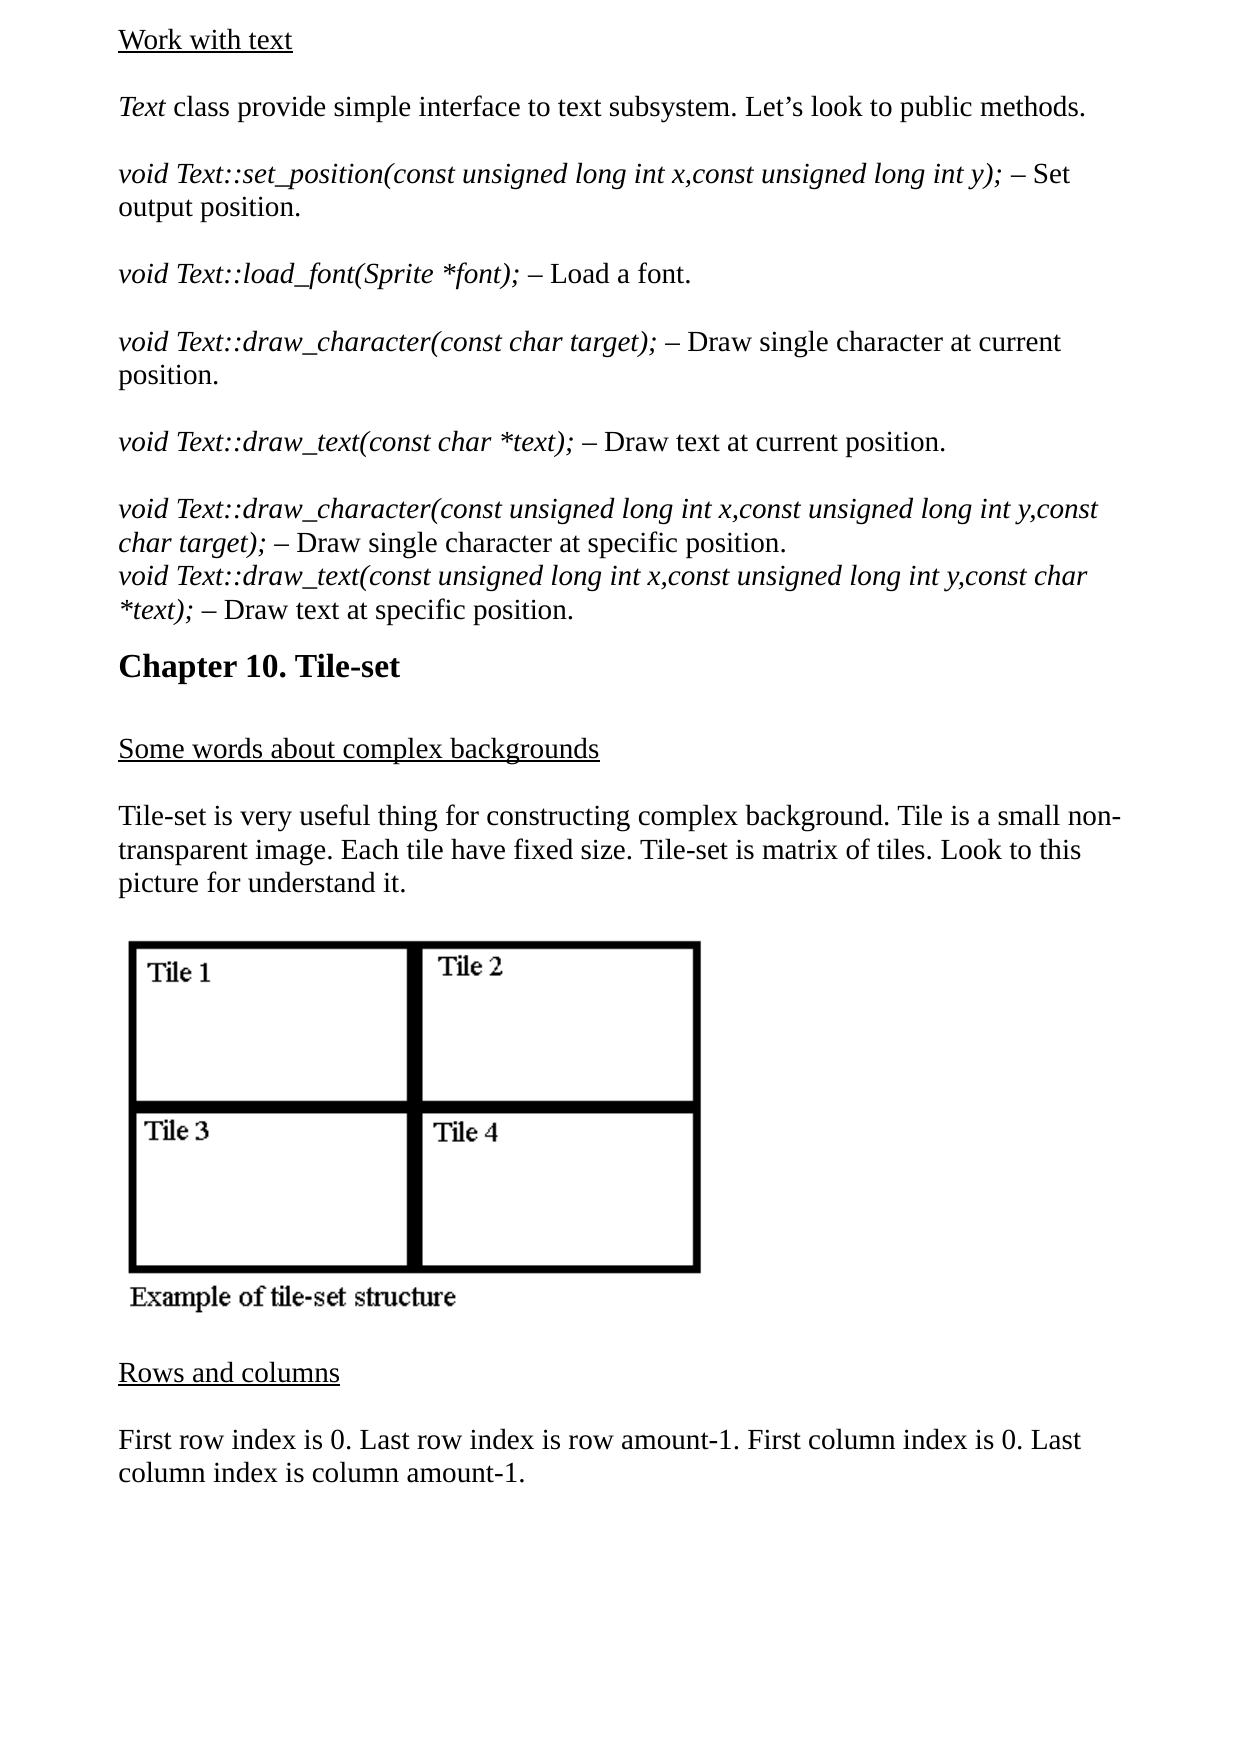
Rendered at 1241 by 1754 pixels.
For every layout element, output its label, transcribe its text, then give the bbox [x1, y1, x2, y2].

text Rows and columns [118, 1355, 1122, 1388]
text void Text::draw_character(const char target); – Draw single character at current position. [118, 324, 1122, 391]
text void Text::draw_text(const unsigned long int x,const unsigned long int y,const char *text); – Draw text at specific position. [118, 558, 1122, 626]
text First row index is 0. Last row index is row amount-1. First column index is 0. Last column index is column amount-1. [118, 1422, 1122, 1489]
text void Text::set_position(const unsigned long int x,const unsigned long int y); – Set output position. [118, 156, 1122, 223]
text Some words about complex backgrounds [118, 731, 1122, 765]
subtitle Chapter 10. Tile-set [118, 646, 1122, 685]
text Work with text [118, 22, 1122, 55]
text void Text::draw_character(const unsigned long int x,const unsigned long int y,const char target); – Draw single character at specific position. [118, 491, 1122, 558]
text Text class provide simple interface to text subsystem. Let’s look to public methods. [118, 89, 1122, 122]
text void Text::draw_text(const char *text); – Draw text at current position. [118, 424, 1122, 458]
text Tile-set is very useful thing for constructing complex background. Tile is a small non-transparent image. Each tile have fixed size. Tile-set is matrix of tiles. Look to this picture for understand it. [118, 798, 1122, 899]
text void Text::load_font(Sprite *font); – Load a font. [118, 257, 1122, 290]
picture [118, 932, 712, 1322]
